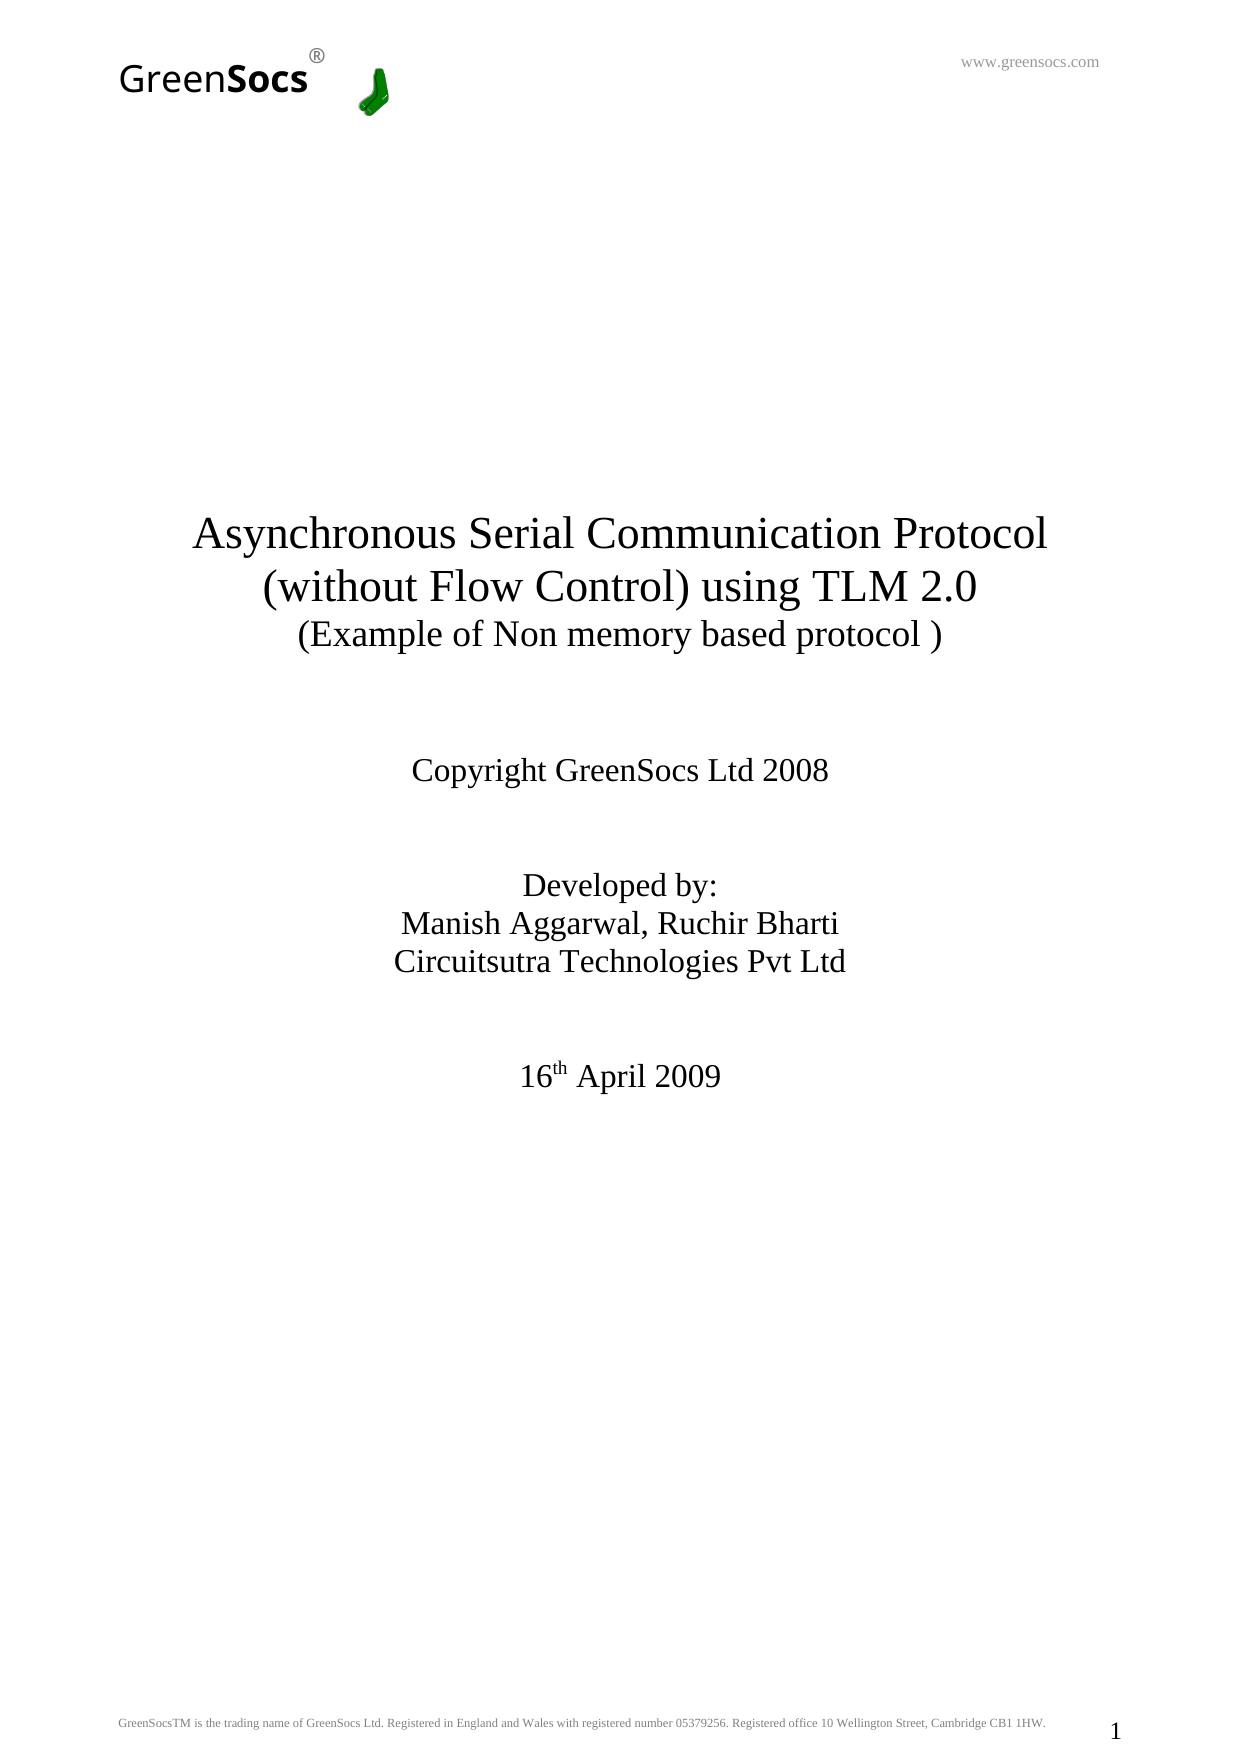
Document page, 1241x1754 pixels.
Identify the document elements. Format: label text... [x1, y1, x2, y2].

text (without Flow Control) using TLM 2.0 [118, 558, 1122, 611]
text Circuitsutra Technologies Pvt Ltd [118, 942, 1122, 980]
text Developed by: [118, 865, 1122, 903]
text Asynchronous Serial Communication Protocol [118, 506, 1122, 558]
text (Example of Non memory based protocol ) [118, 611, 1122, 654]
text 16th April 2009 [118, 1057, 1122, 1095]
text Copyright GreenSocs Ltd 2008 [118, 750, 1122, 788]
text Manish Aggarwal, Ruchir Bharti [118, 903, 1122, 942]
picture [357, 68, 389, 117]
